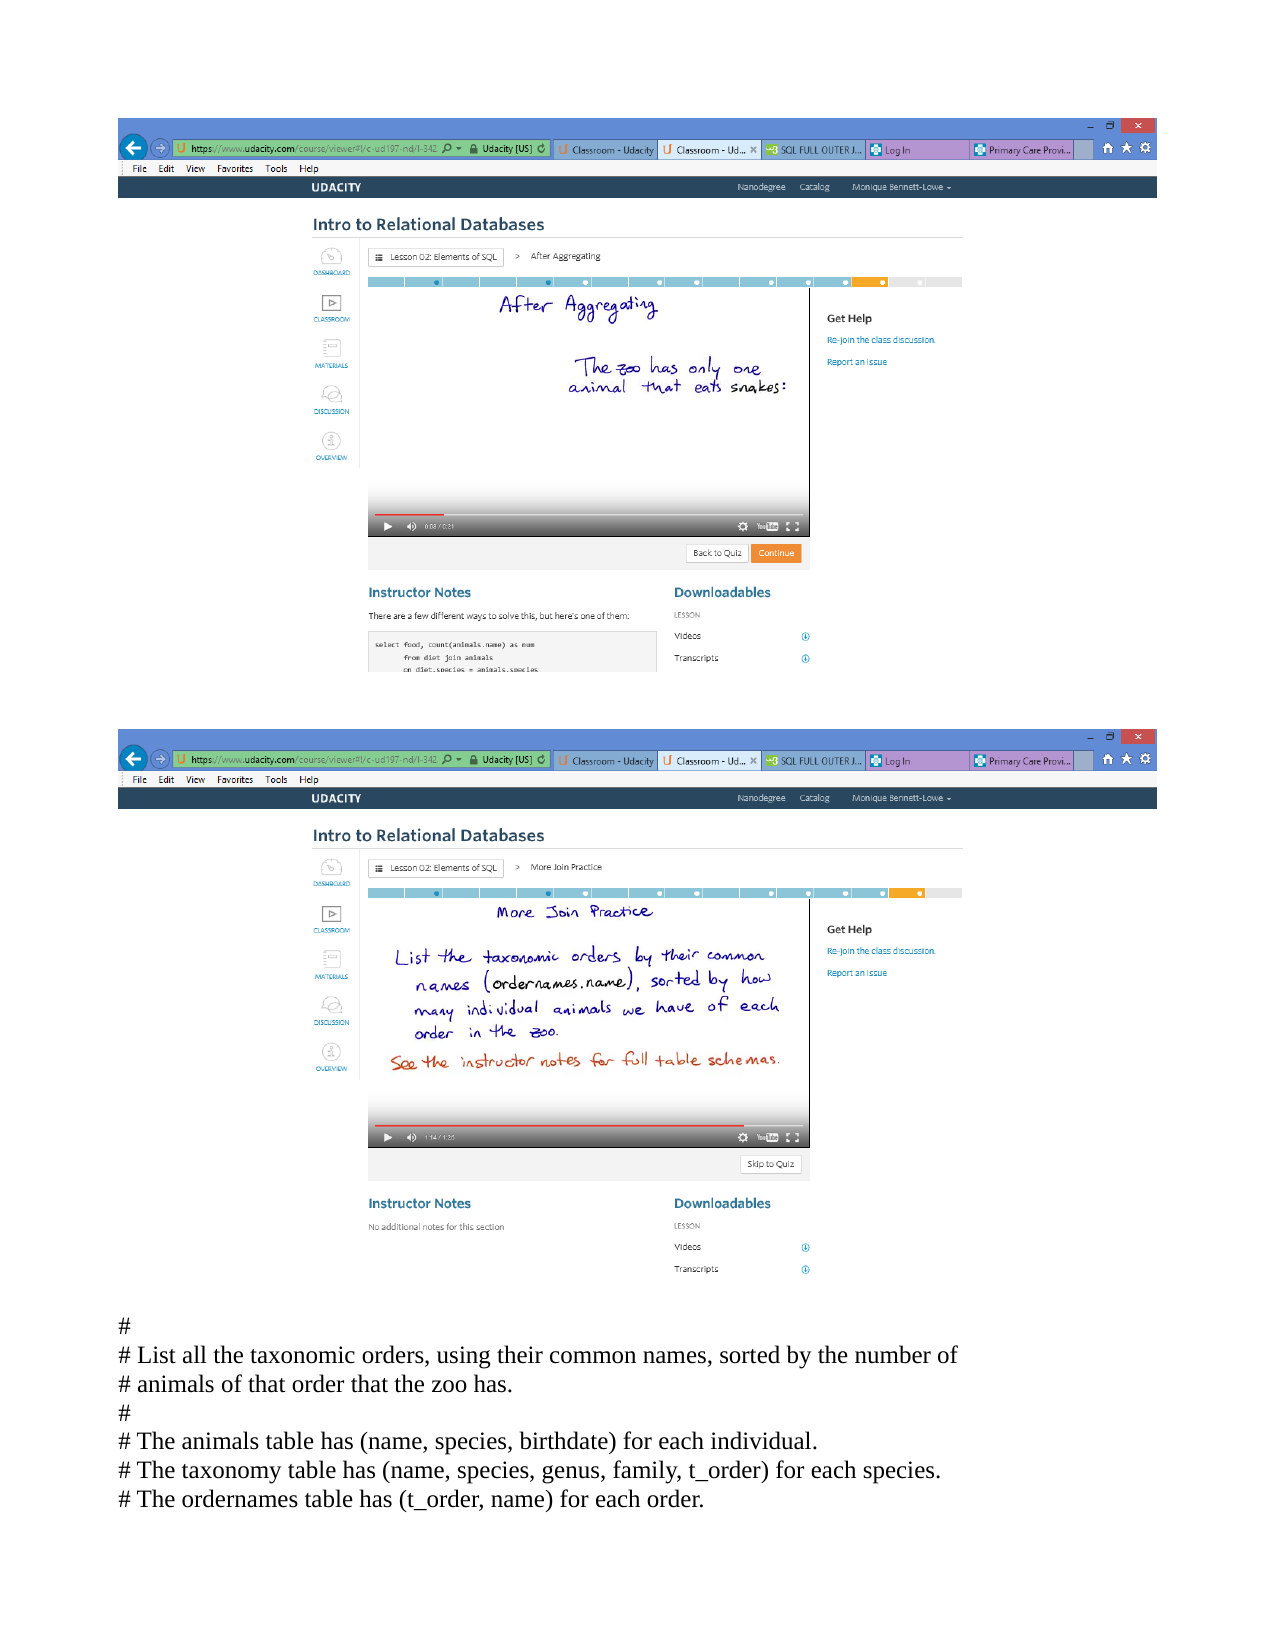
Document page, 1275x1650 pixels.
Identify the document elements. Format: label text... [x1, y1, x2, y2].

text # [118, 1398, 1157, 1426]
text # List all the taxonomic orders, using their common names, sorted by the number of [118, 1340, 1157, 1369]
text # The animals table has (name, species, birthdate) for each individual. [118, 1426, 1157, 1455]
text # animals of that order that the zoo has. [118, 1369, 1157, 1398]
text # The ordernames table has (t_order, name) for each order. [118, 1484, 1157, 1513]
picture [118, 729, 1157, 1283]
text # [118, 1311, 1157, 1340]
picture [118, 118, 1157, 672]
text # The taxonomy table has (name, species, genus, family, t_order) for each species. [118, 1455, 1157, 1484]
